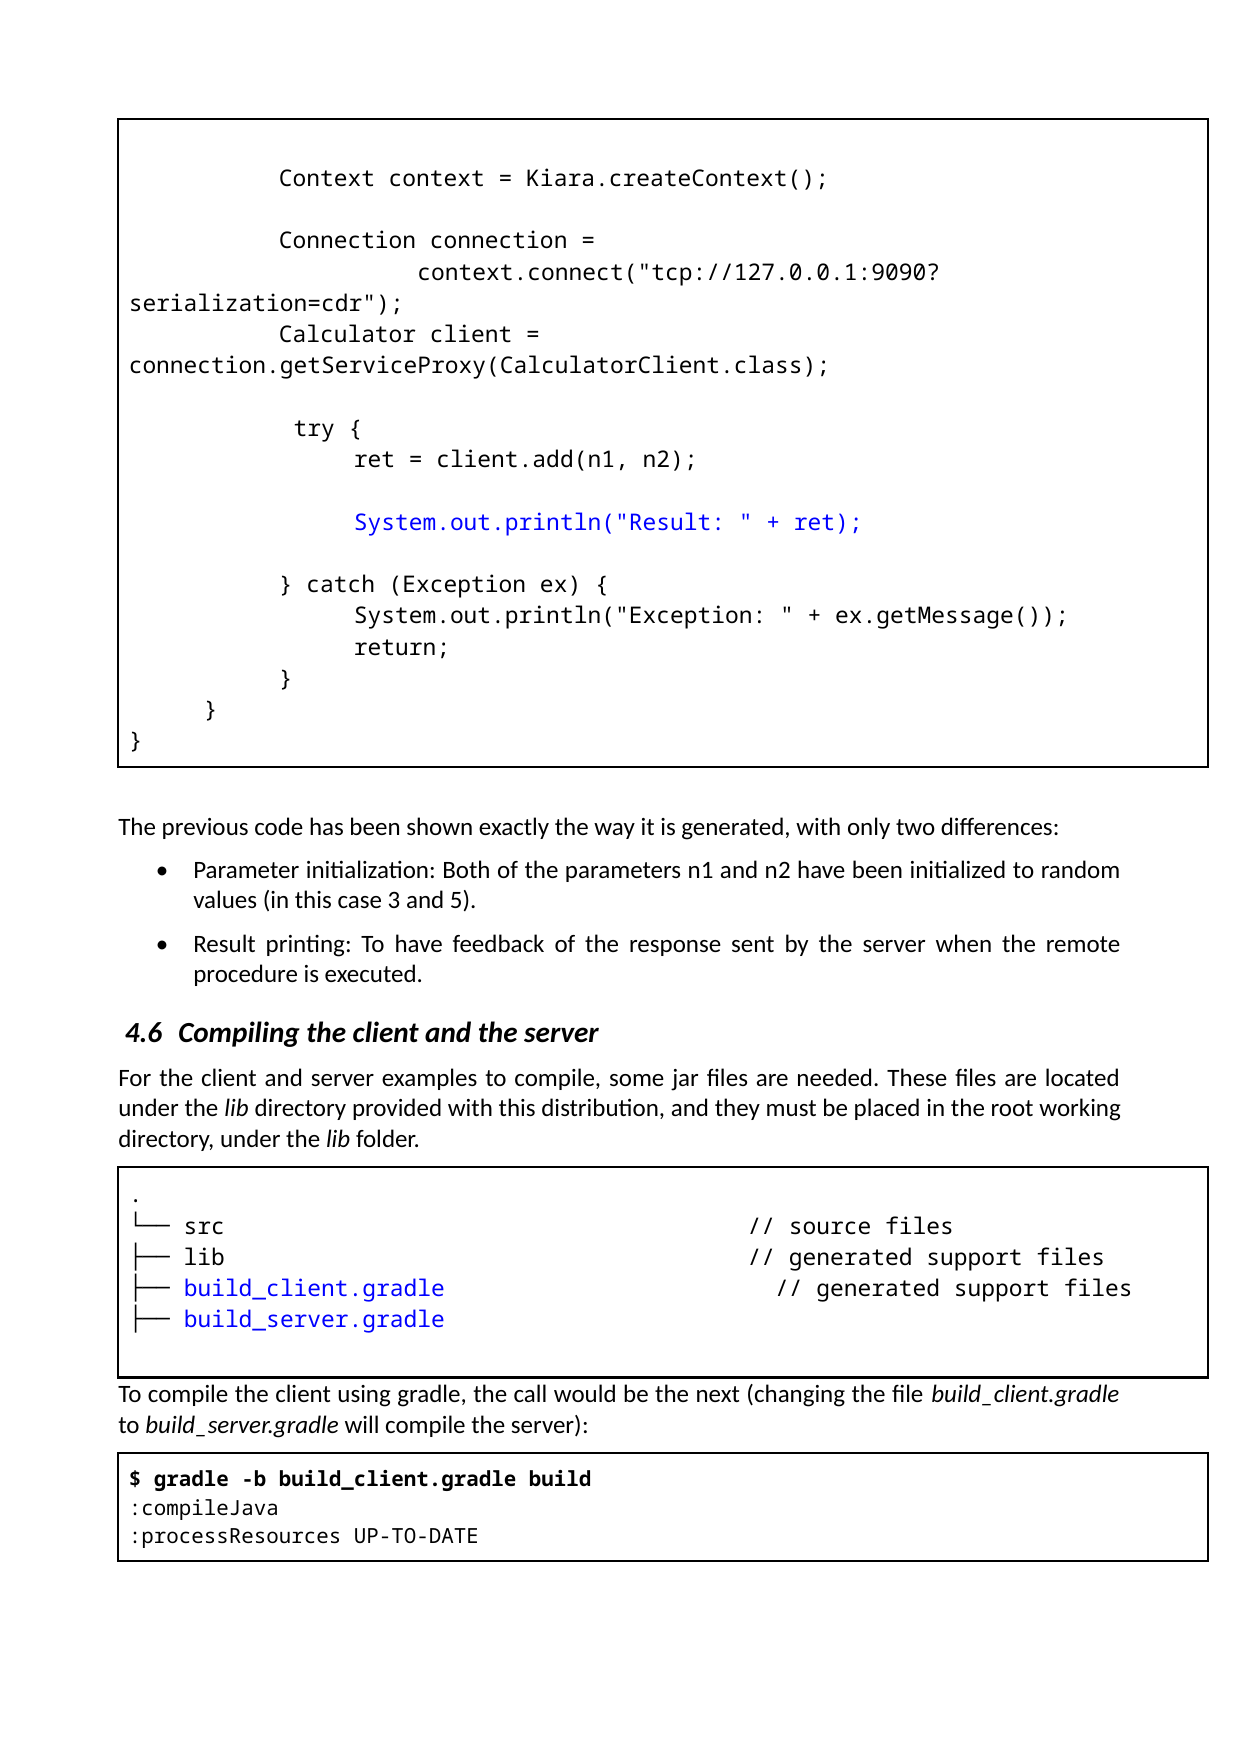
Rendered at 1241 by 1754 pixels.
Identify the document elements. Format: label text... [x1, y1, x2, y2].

table_header $ gradle -b build_client.gradle build :compileJava :processResources UP-TO-DATE [119, 1454, 1207, 1560]
text The previous code has been shown exactly the way it is generated, with only two differences: [118, 811, 1122, 842]
list Result printing: To have feedback of the response sent by the server when the remote procedure is executed. [156, 928, 1122, 989]
subtitle Compiling the client and the server [118, 1014, 1122, 1049]
text To compile the client using gradle, the call would be the next (changing the file build_client.gradle to build_server.gradle will compile the server): [118, 1379, 1122, 1439]
text For the client and server examples to compile, some jar files are needed. These files are located under the lib directory provided with this distribution, and they must be placed in the root working directory, under the lib folder. [118, 1062, 1122, 1153]
list Parameter initialization: Both of the parameters n1 and n2 have been initialized to random values (in this case 3 and 5). [156, 854, 1122, 915]
table_header . └── src // source files ├── lib // generated support files ├── build_client.gradle // generated support files ├── build_server.gradle [119, 1168, 1207, 1376]
table_header Context context = Kiara.createContext(); Connection connection = context.connect("tcp://127.0.0.1:9090?serialization=cdr"); Calculator client = connection.getServiceProxy(CalculatorClient.class); try { ret = client.add(n1, n2); System.out.println("Result: " + ret); } catch (Exception ex) { System.out.println("Exception: " + ex.getMessage()); return; } } } [119, 120, 1207, 766]
